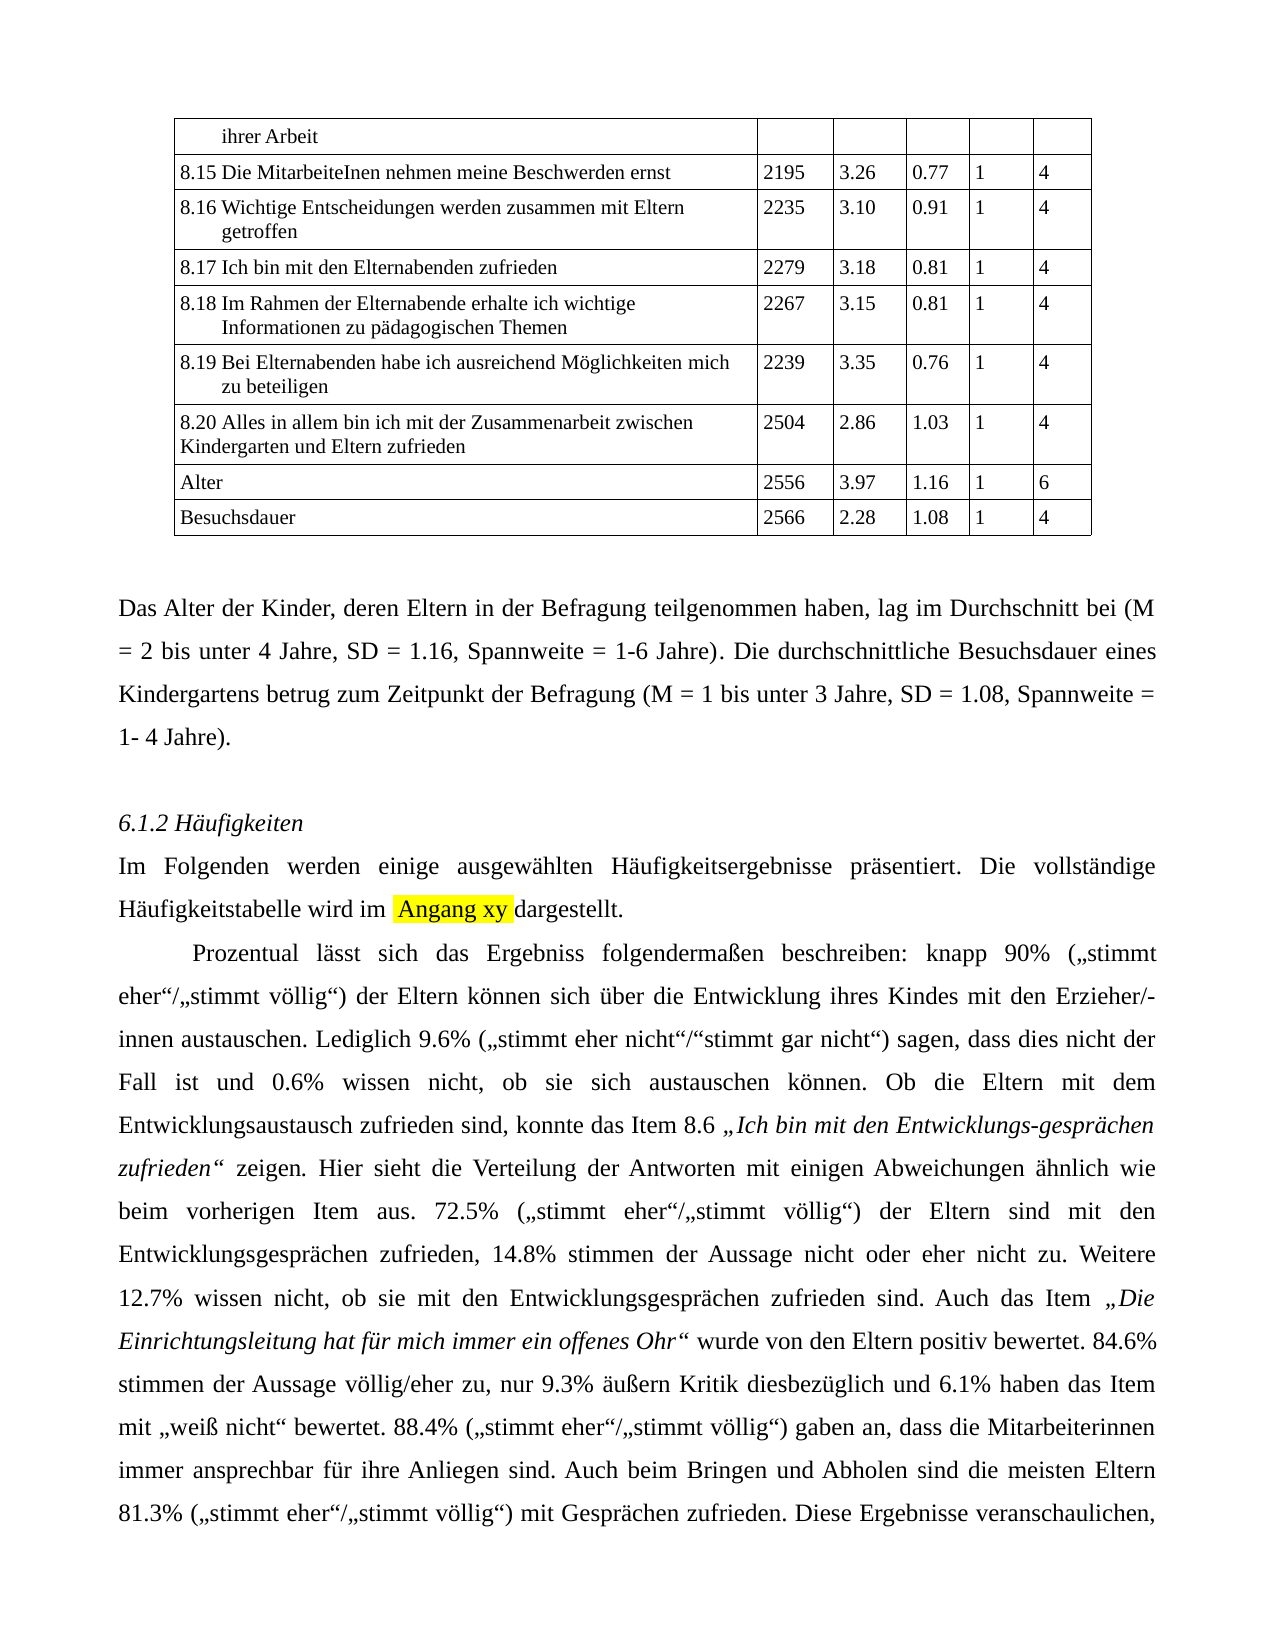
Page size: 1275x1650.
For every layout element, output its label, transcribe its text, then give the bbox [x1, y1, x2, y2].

text Prozentual lässt sich das Ergebniss folgendermaßen beschreiben: knapp 90% („stimmt eher“/„stimmt völlig“) der Eltern können sich über die Entwicklung ihres Kindes mit den Erzieher/-innen austauschen. Lediglich 9.6% („stimmt eher nicht“/“stimmt gar nicht“) sagen, dass dies nicht der Fall ist und 0.6% wissen nicht, ob sie sich austauschen können. Ob die Eltern mit dem Entwicklungsaustausch zufrieden sind, konnte das Item 8.6 „Ich bin mit den Entwicklungs-gesprächen zufrieden“ zeigen. Hier sieht die Verteilung der Antworten mit einigen Abweichungen ähnlich wie beim vorherigen Item aus. 72.5% („stimmt eher“/„stimmt völlig“) der Eltern sind mit den Entwicklungsgesprächen zufrieden, 14.8% stimmen der Aussage nicht oder eher nicht zu. Weitere 12.7% wissen nicht, ob sie mit den Entwicklungsgesprächen zufrieden sind. Auch das Item „Die Einrichtungsleitung hat für mich immer ein offenes Ohr“ wurde von den Eltern positiv bewertet. 84.6% stimmen der Aussage völlig/eher zu, nur 9.3% äußern Kritik diesbezüglich und 6.1% haben das Item mit „weiß nicht“ bewertet. 88.4% („stimmt eher“/„stimmt völlig“) gaben an, dass die Mitarbeiterinnen immer ansprechbar für ihre Anliegen sind. Auch beim Bringen und Abholen sind die meisten Eltern 81.3% („stimmt eher“/„stimmt völlig“) mit Gesprächen zufrieden. Diese Ergebnisse veranschaulichen, [118, 938, 1157, 1527]
table_cell 8.17 Ich bin mit den Elternabenden zufrieden [175, 250, 757, 285]
table_cell 1 [970, 345, 1033, 404]
table_cell [1034, 119, 1091, 154]
table_cell 4 [1034, 286, 1091, 344]
table_cell 1.16 [907, 465, 969, 499]
table_cell 2267 [758, 286, 833, 344]
table_cell [907, 119, 969, 154]
table_cell 4 [1034, 500, 1091, 535]
table_cell 1.03 [907, 405, 969, 464]
table_cell 2504 [758, 405, 833, 464]
table_cell 1 [970, 190, 1033, 249]
table_cell 8.18 Im Rahmen der Elternabende erhalte ich wichtige Informationen zu pädagogischen Themen [175, 286, 757, 344]
table_cell 2.86 [834, 405, 906, 464]
table_cell 8.16 Wichtige Entscheidungen werden zusammen mit Eltern getroffen [175, 190, 757, 249]
table_cell 3.97 [834, 465, 906, 499]
table_cell 0.77 [907, 155, 969, 189]
table_cell 6 [1034, 465, 1091, 499]
table_cell [834, 119, 906, 154]
table_cell 0.81 [907, 250, 969, 285]
table_cell 2566 [758, 500, 833, 535]
table_cell Besuchsdauer [175, 500, 757, 535]
table_cell 8.20 Alles in allem bin ich mit der Zusammenarbeit zwischen Kindergarten und Eltern zufrieden [175, 405, 757, 464]
table_cell 2235 [758, 190, 833, 249]
table_cell 4 [1034, 405, 1091, 464]
text Im Folgenden werden einige ausgewählten Häufigkeitsergebnisse präsentiert. Die vollständige Häufigkeitstabelle wird im Angang xy dargestellt. [118, 851, 1157, 923]
table_cell 1 [970, 250, 1033, 285]
table_cell [970, 119, 1033, 154]
text Das Alter der Kinder, deren Eltern in der Befragung teilgenommen haben, lag im Durchschnitt bei (M = 2 bis unter 4 Jahre, SD = 1.16, Spannweite = 1-6 Jahre). Die durchschnittliche Besuchsdauer eines Kindergartens betrug zum Zeitpunkt der Befragung (M = 1 bis unter 3 Jahre, SD = 1.08, Spannweite = 1- 4 Jahre). [118, 593, 1157, 751]
table_cell ihrer Arbeit [175, 119, 757, 154]
table_cell 1 [970, 500, 1033, 535]
table_cell 3.18 [834, 250, 906, 285]
table_cell Alter [175, 465, 757, 499]
table_cell 2.28 [834, 500, 906, 535]
table_cell 0.81 [907, 286, 969, 344]
table_cell 3.15 [834, 286, 906, 344]
table_cell 2556 [758, 465, 833, 499]
table_cell 4 [1034, 250, 1091, 285]
table_cell 2239 [758, 345, 833, 404]
table_cell [758, 119, 833, 154]
table_cell 3.10 [834, 190, 906, 249]
table_cell 1 [970, 405, 1033, 464]
table_cell 1.08 [907, 500, 969, 535]
table_cell 4 [1034, 345, 1091, 404]
table_cell 3.35 [834, 345, 906, 404]
table_cell 2195 [758, 155, 833, 189]
table_cell 1 [970, 155, 1033, 189]
table_cell 4 [1034, 155, 1091, 189]
table_cell 4 [1034, 190, 1091, 249]
text 6.1.2 Häufigkeiten [118, 808, 1157, 837]
table_cell 3.26 [834, 155, 906, 189]
table_cell 1 [970, 465, 1033, 499]
table_cell 8.15 Die MitarbeiteInen nehmen meine Beschwerden ernst [175, 155, 757, 189]
table_cell 8.19 Bei Elternabenden habe ich ausreichend Möglichkeiten mich zu beteiligen [175, 345, 757, 404]
table_cell 1 [970, 286, 1033, 344]
table_cell 0.76 [907, 345, 969, 404]
table_cell 0.91 [907, 190, 969, 249]
table_cell 2279 [758, 250, 833, 285]
